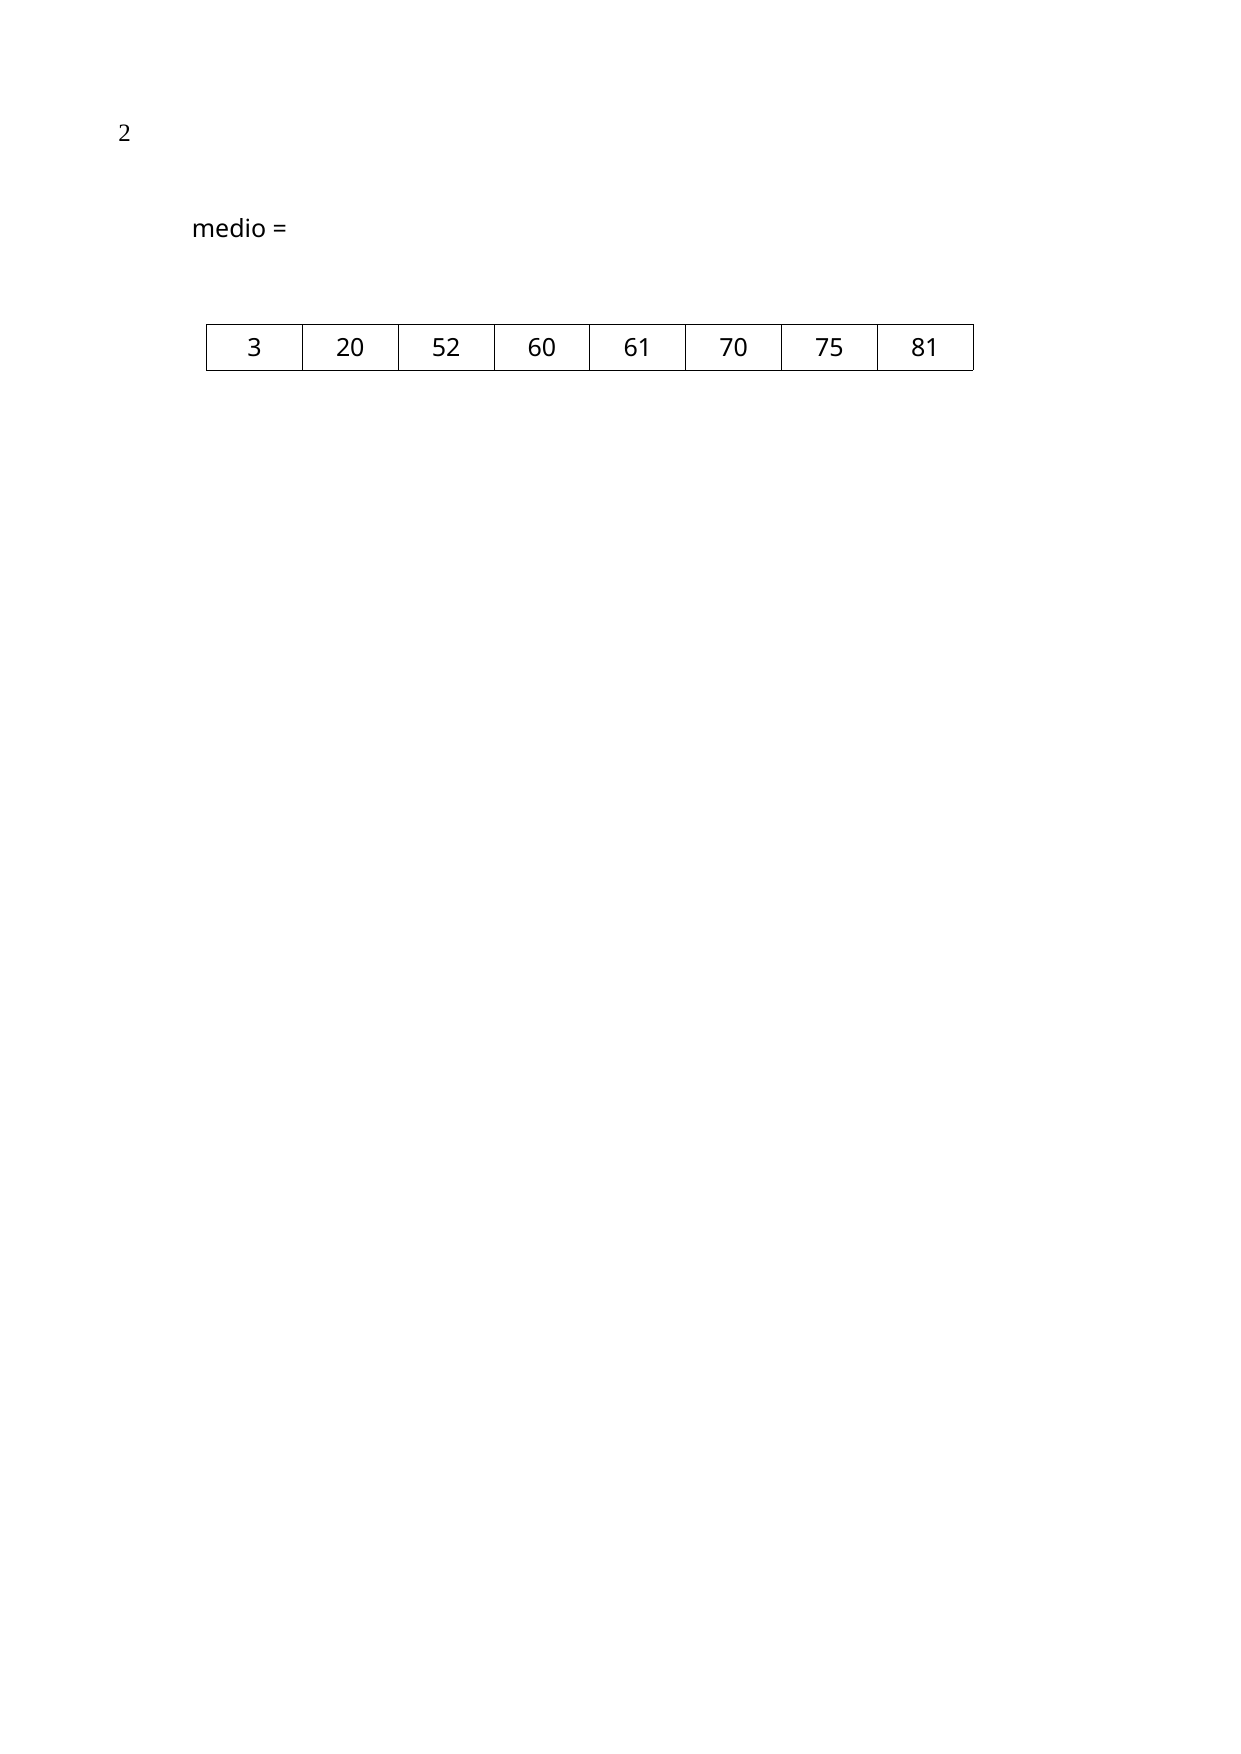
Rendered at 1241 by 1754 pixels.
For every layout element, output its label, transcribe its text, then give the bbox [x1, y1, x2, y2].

table_header [590, 279, 685, 324]
table_header [494, 279, 589, 324]
text medio = [118, 210, 1122, 244]
table_cell 81 [878, 325, 973, 370]
table_cell 61 [590, 325, 685, 370]
table_cell 60 [495, 325, 589, 370]
table_header [685, 279, 781, 324]
table_cell 52 [399, 325, 494, 370]
table_cell 75 [782, 325, 877, 370]
table_cell 70 [686, 325, 781, 370]
table_header [877, 279, 973, 324]
table_header [302, 279, 398, 324]
table_cell 3 [207, 325, 302, 370]
table_header [398, 279, 494, 324]
table_cell 20 [303, 325, 398, 370]
table_header [781, 279, 877, 324]
table_header [206, 279, 302, 324]
